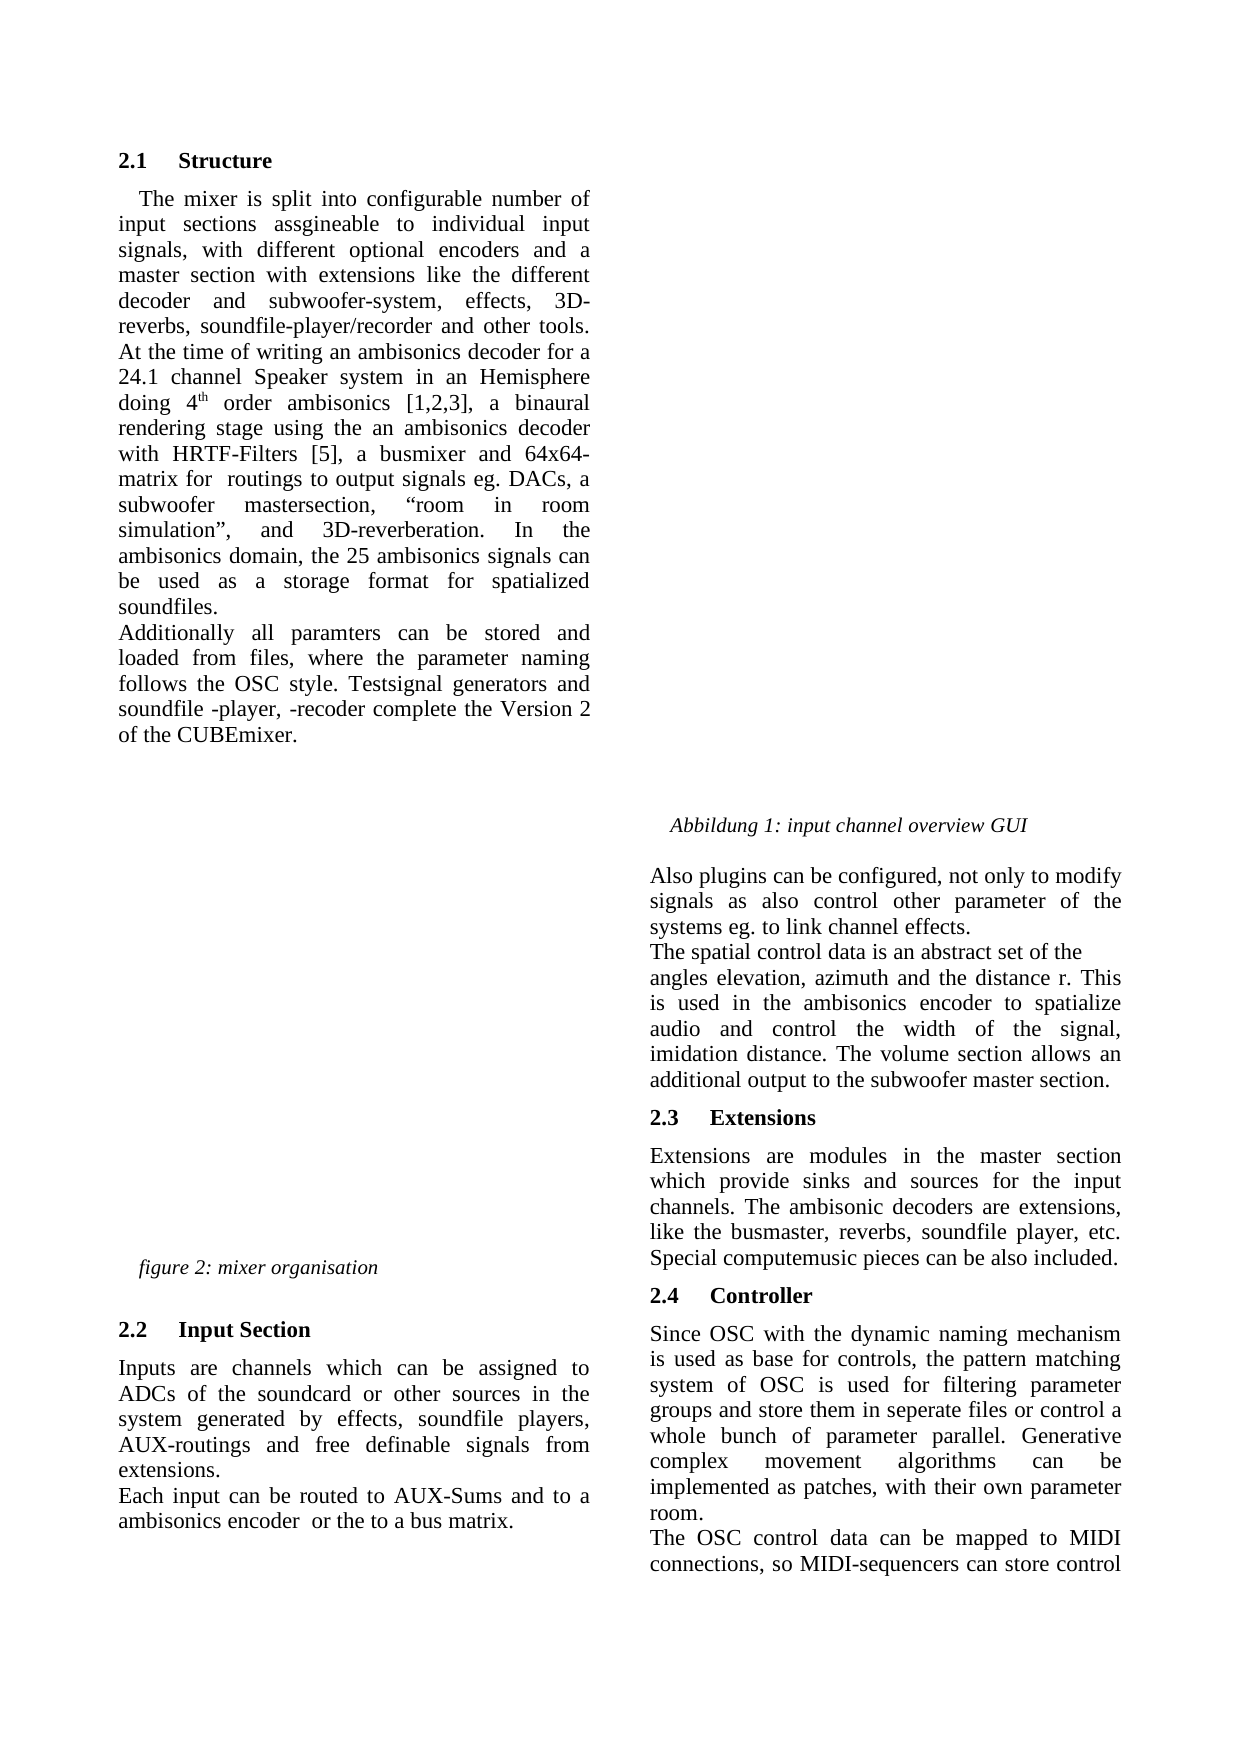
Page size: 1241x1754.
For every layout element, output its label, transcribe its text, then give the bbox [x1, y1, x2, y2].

text Additionally all paramters can be stored and loaded from files, where the parameter naming follows the OSC style. Testsignal generators and soundfile -player, -recoder complete the Version 2 of the CUBEmixer. [118, 619, 591, 747]
text The spatial control data is an abstract set of the [649, 939, 1122, 964]
text The OSC control data can be mapped to MIDI connections, so MIDI-sequencers can store control [649, 1525, 1122, 1576]
text Abbildung 1: input channel overview GUI [649, 160, 1122, 837]
subtitle Structure [118, 148, 591, 173]
text Since OSC with the dynamic naming mechanism is used as base for controls, the pattern matching system of OSC is used for filtering parameter groups and store them in seperate files or control a whole bunch of parameter parallel. Generative complex movement algorithms can be implemented as patches, with their own parameter room. [649, 1321, 1122, 1525]
subtitle Input Section [118, 1317, 591, 1343]
subtitle Extensions [649, 1105, 1122, 1130]
text figure 2: mixer organisation [118, 759, 591, 1279]
text signals as also control other parameter of the systems eg. to link channel effects. [649, 888, 1122, 939]
text Extensions are modules in the master section which provide sinks and sources for the input channels. The ambisonic decoders are extensions, like the busmaster, reverbs, soundfile player, etc. Special computemusic pieces can be also included. [649, 1143, 1122, 1270]
text angles elevation, azimuth and the distance r. This is used in the ambisonics encoder to spatialize audio and control the width of the signal, imidation distance. The volume section allows an additional output to the subwoofer master section. [649, 964, 1122, 1092]
text Also plugins can be configured, not only to modify [649, 862, 1122, 888]
subtitle Controller [649, 1283, 1122, 1308]
text The mixer is split into configurable number of input sections assgineable to individual input signals, with different optional encoders and a master section with extensions like the different decoder and subwoofer-system, effects, 3D-reverbs, soundfile-player/recorder and other tools. At the time of writing an ambisonics decoder for a 24.1 channel Speaker system in an Hemisphere doing 4th order ambisonics [1,2,3], a binaural rendering stage using the an ambisonics decoder with HRTF-Filters [5], a busmixer and 64x64-matrix for routings to output signals eg. DACs, a subwoofer mastersection, “room in room simulation”, and 3D-reverberation. In the ambisonics domain, the 25 ambisonics signals can be used as a storage format for spatialized soundfiles. [118, 186, 591, 619]
text Each input can be routed to AUX-Sums and to a ambisonics encoder or the to a bus matrix. [118, 1483, 591, 1534]
text Inputs are channels which can be assigned to ADCs of the soundcard or other sources in the system generated by effects, soundfile players, AUX-routings and free definable signals from extensions. [118, 1355, 591, 1483]
